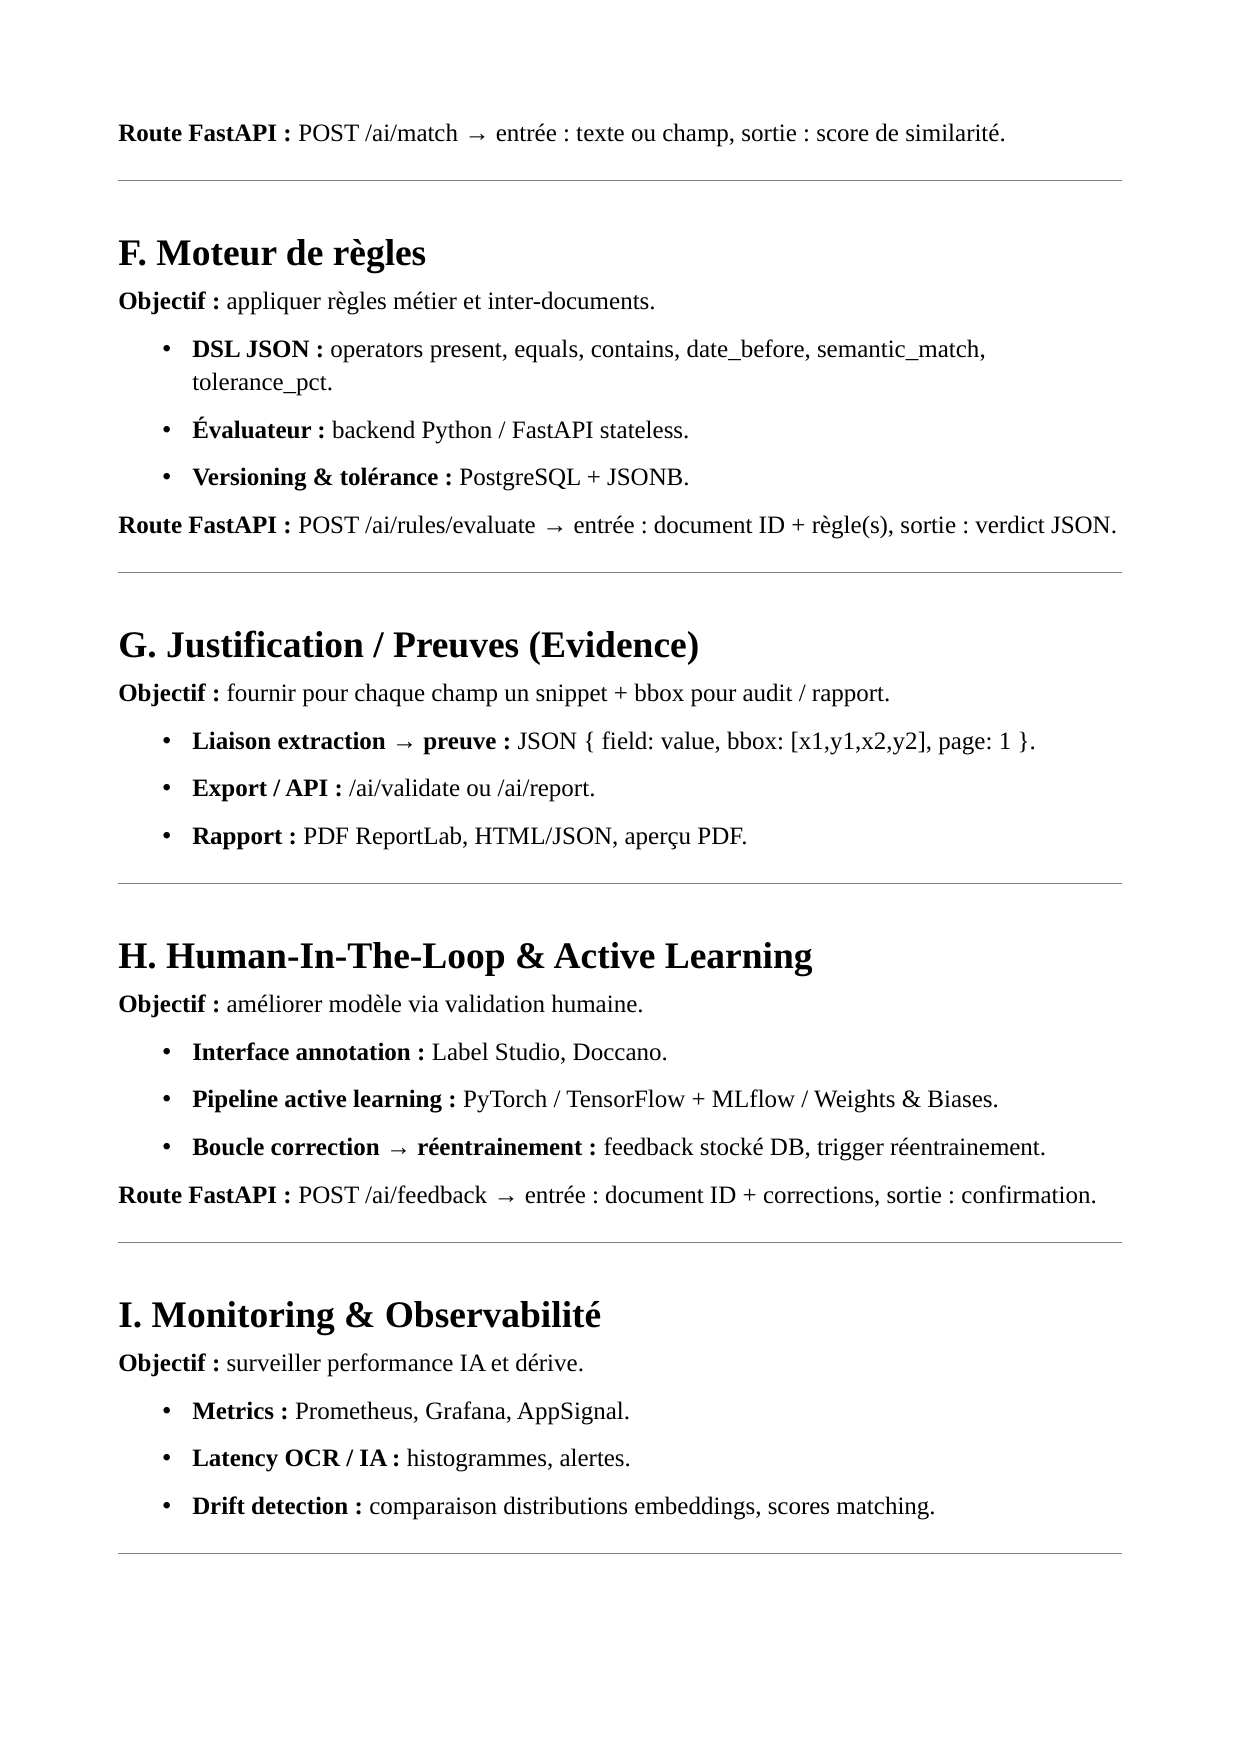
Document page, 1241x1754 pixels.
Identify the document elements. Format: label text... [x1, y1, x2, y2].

subtitle F. Moteur de règles [118, 231, 1122, 274]
list DSL JSON : operators present, equals, contains, date_before, semantic_match, tolerance_pct. [162, 334, 1122, 396]
list Metrics : Prometheus, Grafana, AppSignal. [162, 1396, 1122, 1424]
list Interface annotation : Label Studio, Doccano. [162, 1037, 1122, 1066]
list Évaluateur : backend Python / FastAPI stateless. [162, 415, 1122, 443]
subtitle H. Human-In-The-Loop & Active Learning [118, 934, 1122, 977]
list Latency OCR / IA : histogrammes, alertes. [162, 1443, 1122, 1472]
text Route FastAPI : POST /ai/feedback → entrée : document ID + corrections, sortie : confirmation. [118, 1180, 1122, 1208]
subtitle G. Justification / Preuves (Evidence) [118, 623, 1122, 666]
list Drift detection : comparaison distributions embeddings, scores matching. [162, 1491, 1122, 1520]
list Pipeline active learning : PyTorch / TensorFlow + MLflow / Weights & Biases. [162, 1084, 1122, 1113]
list Export / API : /ai/validate ou /ai/report. [162, 773, 1122, 802]
text Objectif : améliorer modèle via validation humaine. [118, 989, 1122, 1018]
list Liaison extraction → preuve : JSON { field: value, bbox: [x1,y1,x2,y2], page: 1 }. [162, 726, 1122, 754]
text Objectif : fournir pour chaque champ un snippet + bbox pour audit / rapport. [118, 678, 1122, 707]
subtitle I. Monitoring & Observabilité [118, 1292, 1122, 1336]
list Versioning & tolérance : PostgreSQL + JSONB. [162, 462, 1122, 491]
list Boucle correction → réentrainement : feedback stocké DB, trigger réentrainement. [162, 1132, 1122, 1161]
text Objectif : surveiller performance IA et dérive. [118, 1348, 1122, 1377]
list Rapport : PDF ReportLab, HTML/JSON, aperçu PDF. [162, 821, 1122, 850]
text Route FastAPI : POST /ai/rules/evaluate → entrée : document ID + règle(s), sortie : verdict JSON. [118, 510, 1122, 539]
text Route FastAPI : POST /ai/match → entrée : texte ou champ, sortie : score de similarité. [118, 118, 1122, 147]
text Objectif : appliquer règles métier et inter-documents. [118, 286, 1122, 315]
